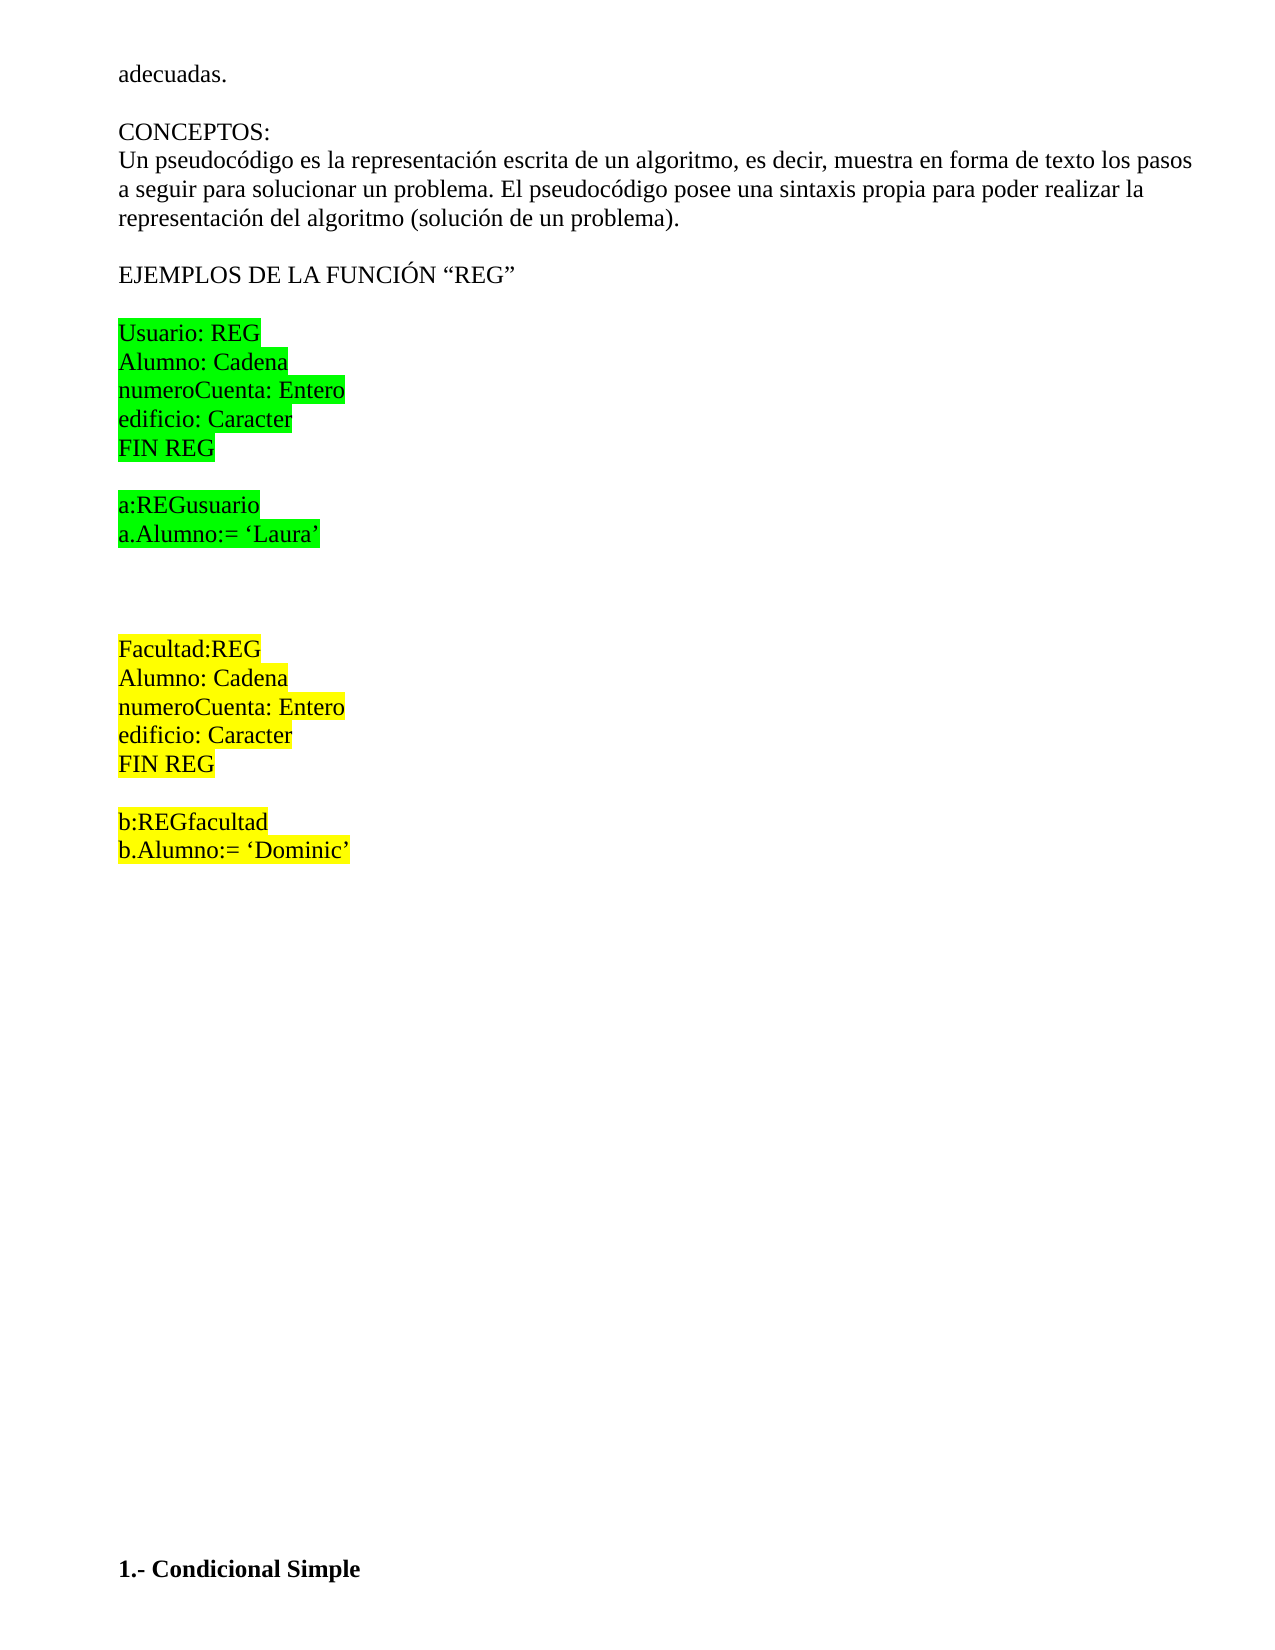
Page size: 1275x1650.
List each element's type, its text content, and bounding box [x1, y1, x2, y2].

text a.Alumno:= ‘Laura’ [118, 519, 1205, 548]
text Facultad:REG [118, 634, 1205, 663]
text Usuario: REG [118, 318, 1205, 347]
text EJEMPLOS DE LA FUNCIÓN “REG” [118, 260, 1205, 289]
text Alumno: Cadena [118, 347, 1205, 375]
text a:REGusuario [118, 490, 1205, 519]
text numeroCuenta: Entero [118, 375, 1205, 404]
text adecuadas. [118, 59, 1205, 88]
text b:REGfacultad [118, 807, 1205, 835]
text edificio: Caracter [118, 404, 1205, 433]
text Un pseudocódigo es la representación escrita de un algoritmo, es decir, muestra en forma de texto los pasos a seguir para solucionar un problema. El pseudocódigo posee una sintaxis propia para poder realizar la representación del algoritmo (solución de un problema). [118, 145, 1205, 232]
text FIN REG [118, 749, 1205, 778]
text numeroCuenta: Entero [118, 692, 1205, 720]
text 1.- Condicional Simple [118, 1554, 1205, 1583]
text b.Alumno:= ‘Dominic’ [118, 835, 1205, 864]
text FIN REG [118, 433, 1205, 462]
text CONCEPTOS: [118, 117, 1205, 145]
text edificio: Caracter [118, 720, 1205, 749]
text Alumno: Cadena [118, 663, 1205, 692]
